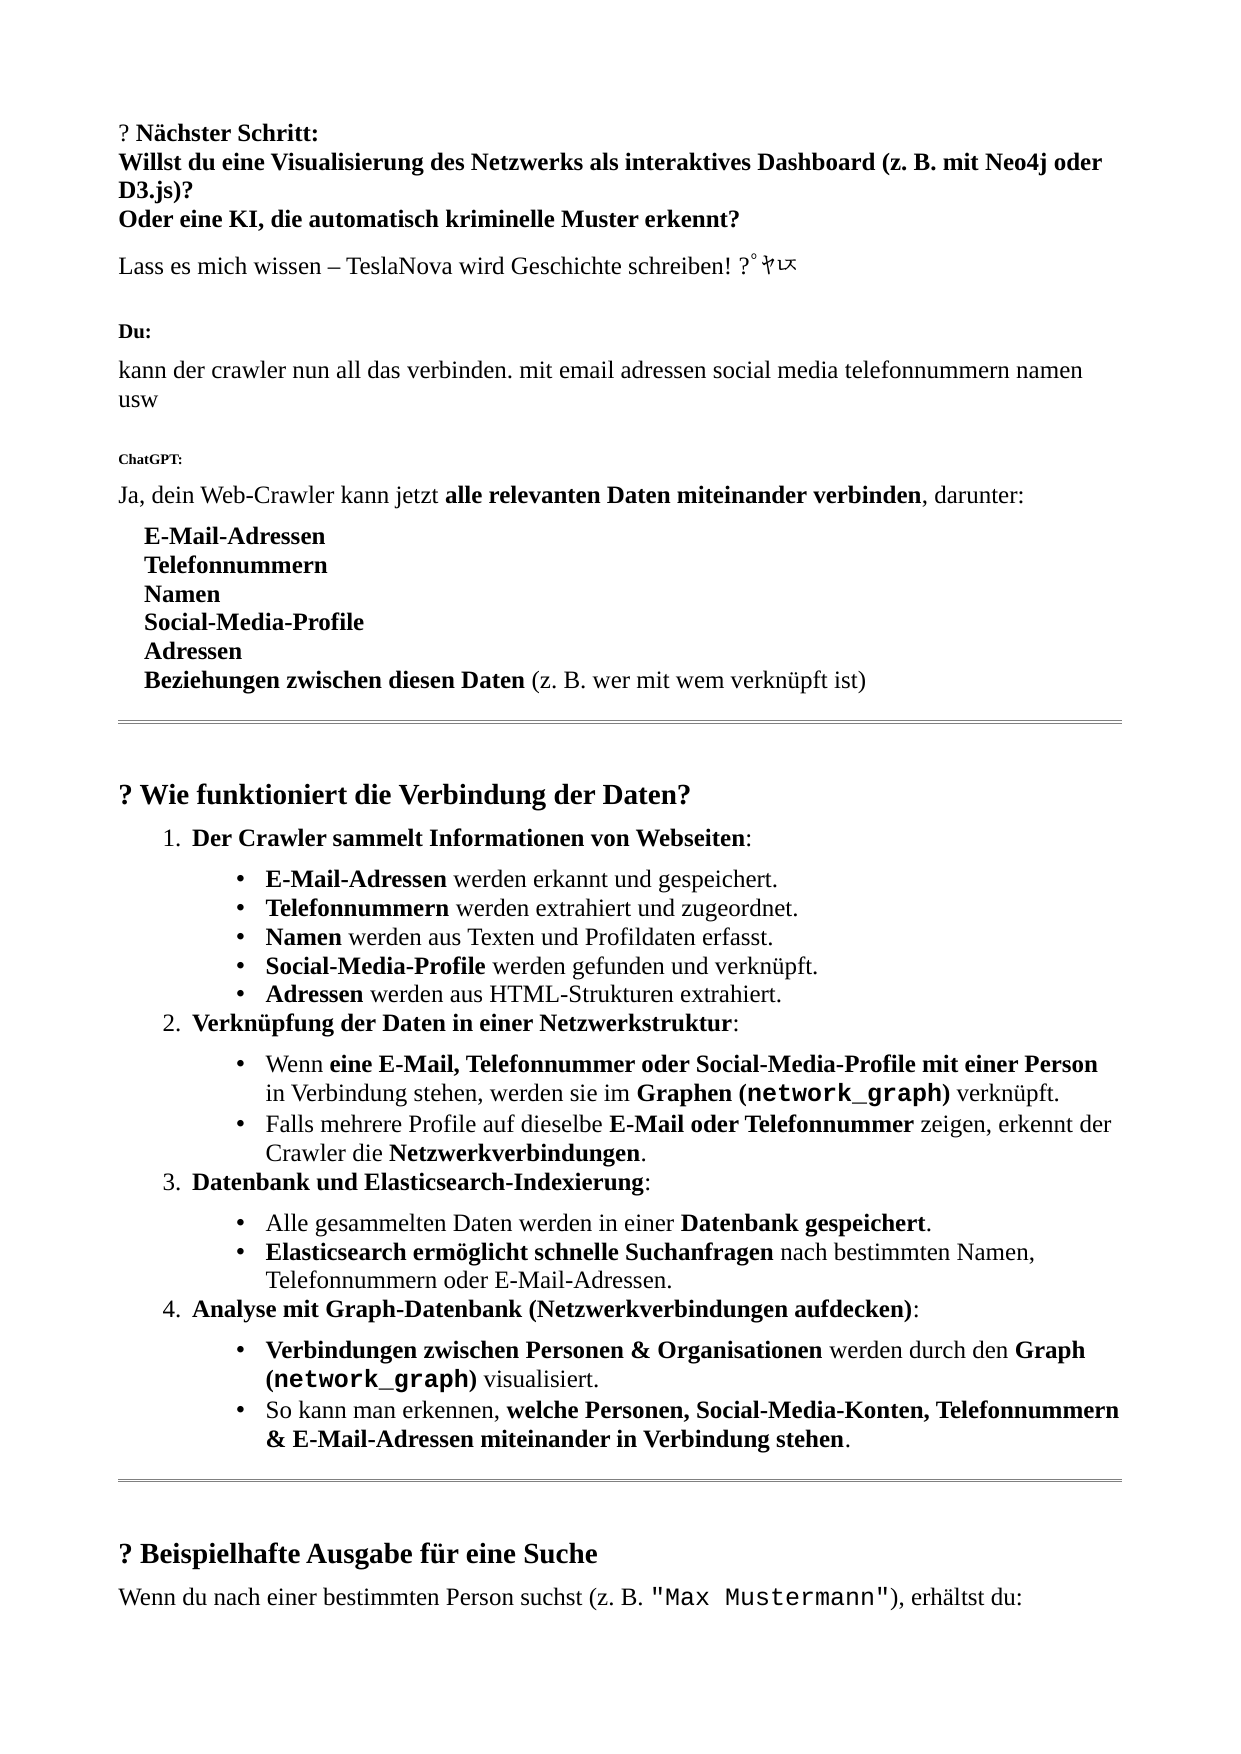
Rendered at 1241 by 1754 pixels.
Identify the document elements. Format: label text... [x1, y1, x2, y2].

list So kann man erkennen, welche Personen, Social-Media-Konten, Telefonnummern & E-Mail-Adressen miteinander in Verbindung stehen. [236, 1395, 1122, 1452]
list Social-Media-Profile werden gefunden und verknüpft. [236, 951, 1122, 979]
subtitle ChatGPT: [118, 451, 1122, 467]
list Telefonnummern werden extrahiert und zugeordnet. [236, 893, 1122, 922]
text Wenn du nach einer bestimmten Person suchst (z. B. "Max Mustermann"), erhältst du: [118, 1582, 1122, 1613]
text ✅ E-Mail-Adressen ✅ Telefonnummern ✅ Namen ✅ Social-Media-Profile ✅ Adressen ✅ Beziehungen zwischen diesen Daten (z. B. wer mit wem verknüpft ist) [118, 521, 1122, 694]
text ? Nächster Schritt: Willst du eine Visualisierung des Netzwerks als interaktives Dashboard (z. B. mit Neo4j oder D3.js)? Oder eine KI, die automatisch kriminelle Muster erkennt? [118, 118, 1122, 233]
list Datenbank und Elasticsearch-Indexierung: [162, 1167, 1122, 1195]
list Namen werden aus Texten und Profildaten erfasst. [236, 922, 1122, 951]
list Adressen werden aus HTML-Strukturen extrahiert. [236, 979, 1122, 1008]
list Der Crawler sammelt Informationen von Webseiten: [162, 823, 1122, 852]
list Verknüpfung der Daten in einer Netzwerkstruktur: [162, 1008, 1122, 1037]
list Verbindungen zwischen Personen & Organisationen werden durch den Graph (network_graph) visualisiert. [236, 1335, 1122, 1395]
list E-Mail-Adressen werden erkannt und gespeichert. [236, 864, 1122, 893]
list Alle gesammelten Daten werden in einer Datenbank gespeichert. [236, 1208, 1122, 1237]
list Falls mehrere Profile auf dieselbe E-Mail oder Telefonnummer zeigen, erkennt der Crawler die Netzwerkverbindungen. [236, 1109, 1122, 1167]
list Wenn eine E-Mail, Telefonnummer oder Social-Media-Profile mit einer Person in Verbindung stehen, werden sie im Graphen (network_graph) verknüpft. [236, 1049, 1122, 1109]
subtitle ? Beispielhafte Ausgabe für eine Suche [118, 1536, 1122, 1570]
text Lass es mich wissen – TeslaNova wird Geschichte schreiben! ?￰ﾟﾔﾥ [118, 246, 1122, 282]
subtitle Du: [118, 319, 1122, 343]
subtitle ? Wie funktioniert die Verbindung der Daten? [118, 777, 1122, 811]
text Ja, dein Web-Crawler kann jetzt alle relevanten Daten miteinander verbinden, darunter: [118, 480, 1122, 509]
text kann der crawler nun all das verbinden. mit email adressen social media telefonnummern namen usw [118, 356, 1122, 413]
list Elasticsearch ermöglicht schnelle Suchanfragen nach bestimmten Namen, Telefonnummern oder E-Mail-Adressen. [236, 1237, 1122, 1294]
list Analyse mit Graph-Datenbank (Netzwerkverbindungen aufdecken): [162, 1294, 1122, 1323]
